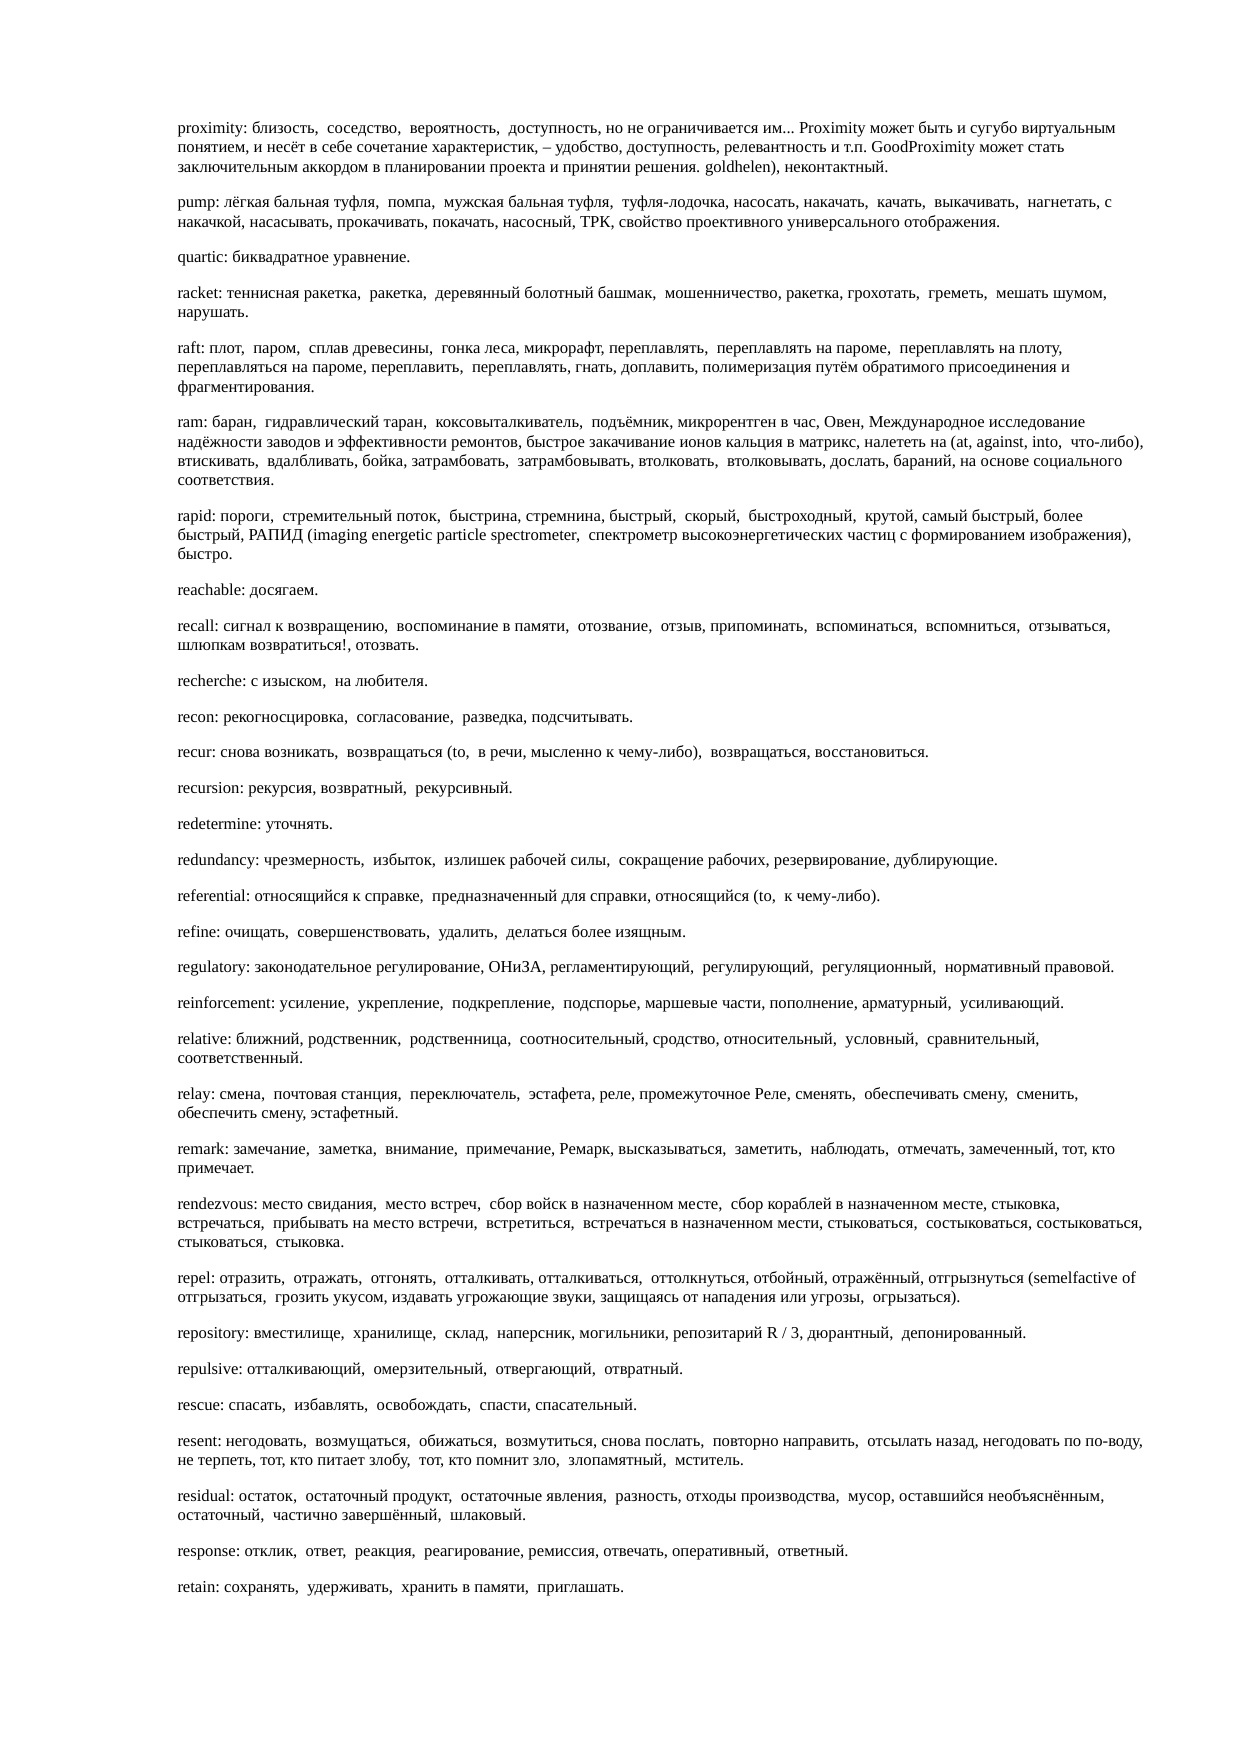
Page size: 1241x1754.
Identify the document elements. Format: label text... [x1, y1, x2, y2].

text rapid: пороги, стремительный поток, быстрина, стремнина, быстрый, скорый, быстроходный, крутой, самый быстрый, более быстрый, РАПИД (imaging energetic particle spectrometer, спектрометр высокоэнергетических частиц с формированием изображения), быстро. [177, 506, 1152, 563]
text regulatory: законодательное регулирование, ОНиЗА, регламентирующий, регулирующий, регуляционный, нормативный правовой. [177, 957, 1152, 976]
text rendezvous: место свидания, место встреч, сбор войск в назначенном месте, сбор кораблей в назначенном месте, стыковка, встречаться, прибывать на место встречи, встретиться, встречаться в назначенном мести, стыковаться, состыковаться, состыковаться, стыковаться, стыковка. [177, 1194, 1152, 1251]
text retain: сохранять, удерживать, хранить в памяти, приглашать. [177, 1576, 1152, 1596]
text reachable: досягаем. [177, 580, 1152, 599]
text redetermine: уточнять. [177, 814, 1152, 833]
text residual: остаток, остаточный продукт, остаточные явления, разность, отходы производства, мусор, оставшийся необъяснённым, остаточный, частично завершённый, шлаковый. [177, 1486, 1152, 1524]
text repulsive: отталкивающий, омерзительный, отвергающий, отвратный. [177, 1359, 1152, 1378]
text relative: ближний, родственник, родственница, соотносительный, сродство, относительный, условный, сравнительный, соответственный. [177, 1029, 1152, 1067]
text rescue: спасать, избавлять, освобождать, спасти, спасательный. [177, 1395, 1152, 1414]
text recherche: с изыском, на любителя. [177, 671, 1152, 690]
text remark: замечание, заметка, внимание, примечание, Ремарк, высказываться, заметить, наблюдать, отмечать, замеченный, тот, кто примечает. [177, 1139, 1152, 1177]
text pump: лёгкая бальная туфля, помпа, мужская бальная туфля, туфля-лодочка, насосать, накачать, качать, выкачивать, нагнетать, с накачкой, насасывать, прокачивать, покачать, насосный, ТРК, свойство проективного универсального отображения. [177, 192, 1152, 231]
text quartic: биквадратное уравнение. [177, 247, 1152, 266]
text refine: очищать, совершенствовать, удалить, делаться более изящным. [177, 921, 1152, 941]
text referential: относящийся к справке, предназначенный для справки, относящийся (to, к чему-либо). [177, 886, 1152, 905]
text recon: рекогносцировка, согласование, разведка, подсчитывать. [177, 706, 1152, 726]
text repository: вместилище, хранилище, склад, наперсник, могильники, репозитарий R / 3, дюрантный, депонированный. [177, 1323, 1152, 1342]
text recur: снова возникать, возвращаться (to, в речи, мысленно к чему-либо), возвращаться, восстановиться. [177, 742, 1152, 761]
text reinforcement: усиление, укрепление, подкрепление, подспорье, маршевые части, пополнение, арматурный, усиливающий. [177, 993, 1152, 1012]
text racket: теннисная ракетка, ракетка, деревянный болотный башмак, мошенничество, ракетка, грохотать, греметь, мешать шумом, нарушать. [177, 283, 1152, 321]
text recall: сигнал к возвращению, воспоминание в памяти, отозвание, отзыв, припоминать, вспоминаться, вспомниться, отзываться, шлюпкам возвратиться!, отозвать. [177, 616, 1152, 654]
text repel: отразить, отражать, отгонять, отталкивать, отталкиваться, оттолкнуться, отбойный, отражённый, отгрызнуться (semelfactive of отгрызаться, грозить укусом, издавать угрожающие звуки, защищаясь от нападения или угрозы, огрызаться). [177, 1268, 1152, 1306]
text relay: смена, почтовая станция, переключатель, эстафета, реле, промежуточное Реле, сменять, обеспечивать смену, сменить, обеспечить смену, эстафетный. [177, 1084, 1152, 1122]
text redundancy: чрезмерность, избыток, излишек рабочей силы, сокращение рабочих, резервирование, дублирующие. [177, 850, 1152, 869]
text response: отклик, ответ, реакция, реагирование, ремиссия, отвечать, оперативный, ответный. [177, 1541, 1152, 1560]
text raft: плот, паром, сплав древесины, гонка леса, микрорафт, переплавлять, переплавлять на пароме, переплавлять на плоту, переплавляться на пароме, переплавить, переплавлять, гнать, доплавить, полимеризация путём обратимого присоединения и фрагментирования. [177, 338, 1152, 396]
text resent: негодовать, возмущаться, обижаться, возмутиться, снова послать, повторно направить, отсылать назад, негодовать по по-воду, не терпеть, тот, кто питает злобу, тот, кто помнит зло, злопамятный, мститель. [177, 1431, 1152, 1469]
text proximity: близость, соседство, вероятность, доступность, но не ограничивается им... Proximity может быть и сугубо виртуальным понятием, и несёт в себе сочетание характеристик, – удобство, доступность, релевантность и т.п. GoodProximity может стать заключительным аккордом в планировании проекта и принятии решения. goldhelen), неконтактный. [177, 118, 1152, 176]
text recursion: рекурсия, возвратный, рекурсивный. [177, 778, 1152, 797]
text ram: баран, гидравлический таран, коксовыталкиватель, подъёмник, микрорентген в час, Овен, Международное исследование надёжности заводов и эффективности ремонтов, быстрое закачивание ионов кальция в матрикс, налететь на (at, against, into, что-либо), втискивать, вдалбливать, бойка, затрамбовать, затрамбовывать, втолковать, втолковывать, дослать, бараний, на основе социального соответствия. [177, 412, 1152, 489]
